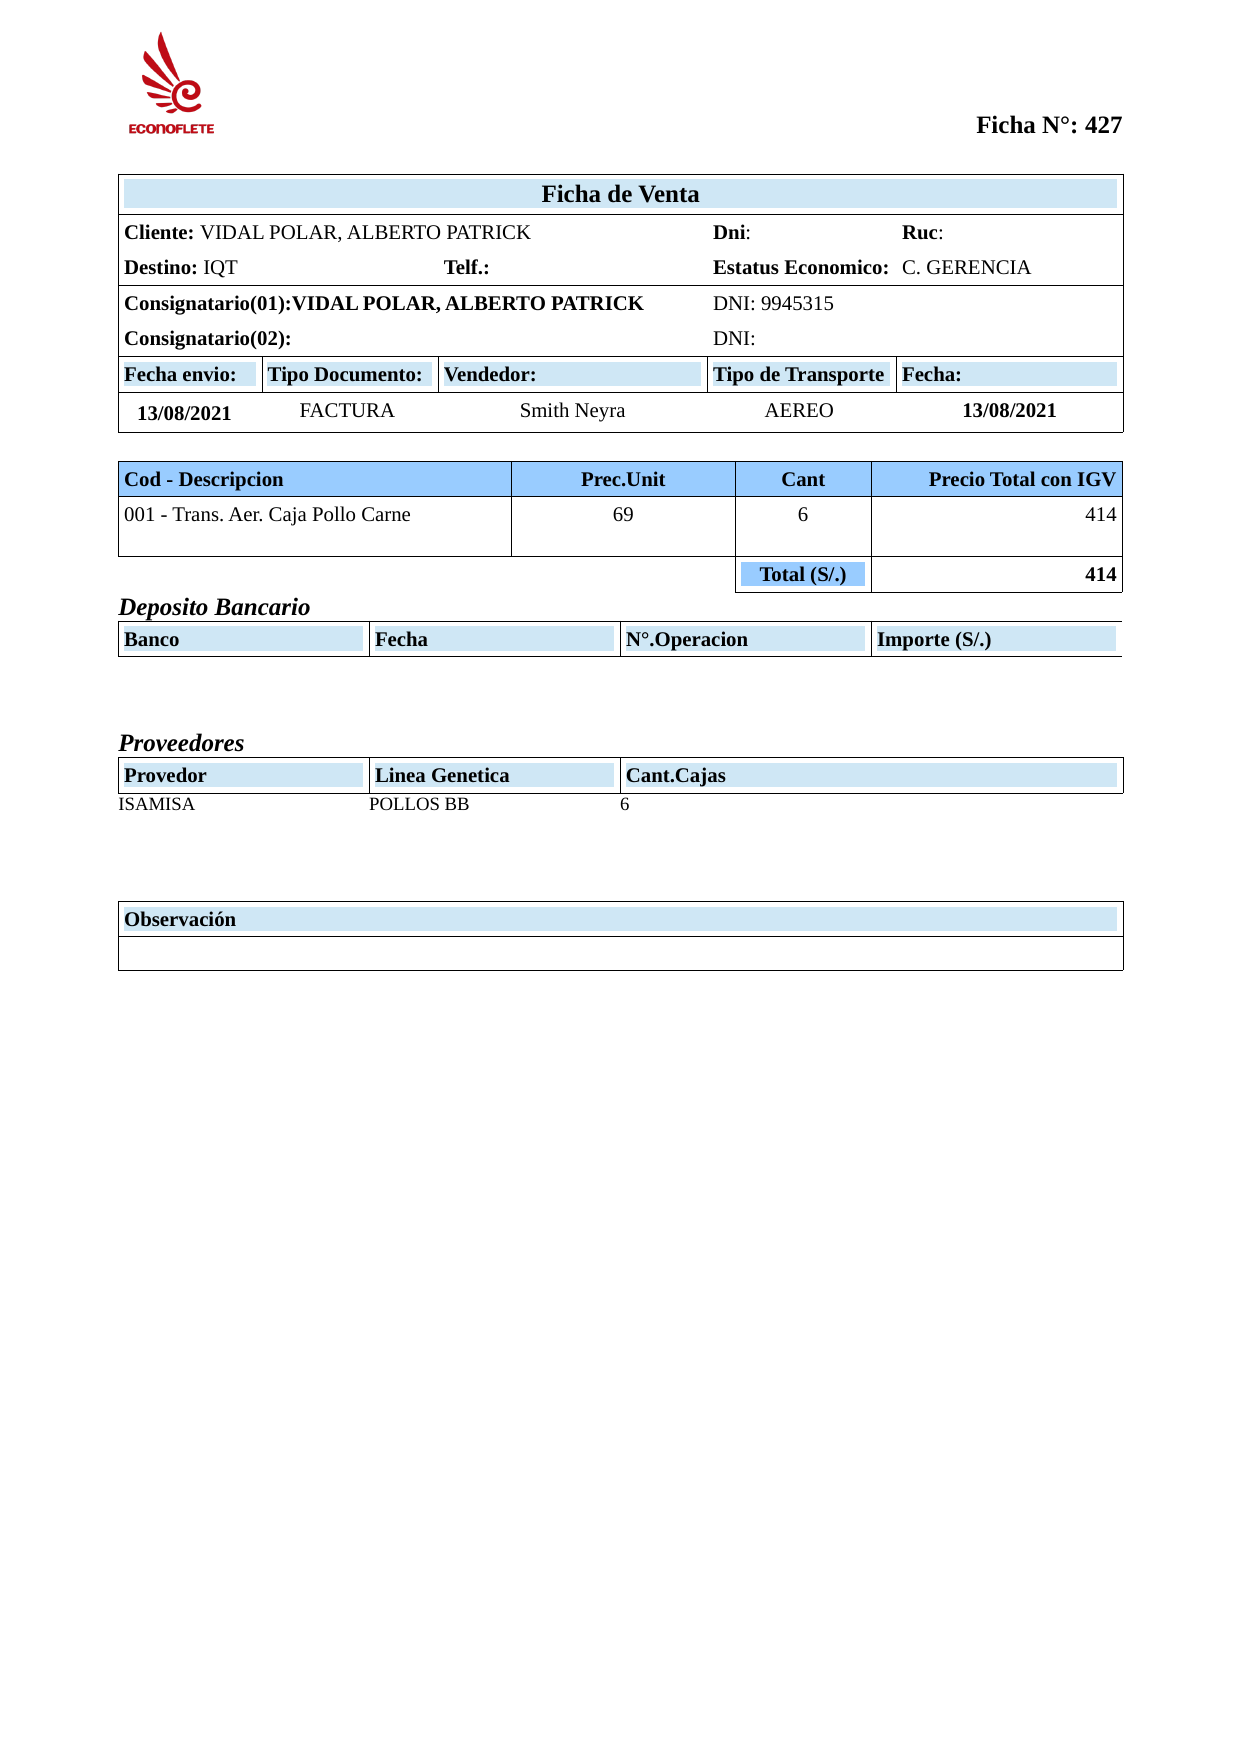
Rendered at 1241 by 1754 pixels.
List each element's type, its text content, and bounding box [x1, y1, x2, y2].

table_header Prec.Unit [512, 462, 735, 496]
table_cell [871, 705, 1122, 728]
table_cell [620, 836, 1123, 858]
table_cell 6 [620, 794, 1123, 814]
table_cell [369, 657, 620, 680]
table_cell [118, 657, 369, 680]
table_cell 69 [512, 497, 735, 556]
table_cell [871, 657, 1122, 680]
table_cell Dni: [707, 215, 896, 249]
text Deposito Bancario [118, 592, 1122, 621]
table_cell [118, 705, 369, 728]
table_cell Ruc: [896, 215, 1123, 249]
table_cell [118, 836, 369, 858]
table_cell [369, 858, 620, 879]
table_cell DNI: [707, 321, 1123, 356]
table_cell 6 [736, 497, 871, 556]
table_cell [118, 858, 369, 879]
table_cell [119, 937, 1123, 969]
table_header Observación [119, 902, 1123, 936]
table_cell FACTURA [262, 393, 438, 432]
table_cell Vendedor: [439, 357, 707, 392]
table_cell Consignatario(02): [119, 321, 707, 356]
table_cell [369, 680, 620, 704]
table_cell [620, 705, 871, 728]
table_cell Tipo de Transporte [708, 357, 896, 392]
table_cell Fecha: [897, 357, 1123, 392]
table_cell Consignatario(01):VIDAL POLAR, ALBERTO PATRICK [119, 286, 707, 321]
text Proveedores [118, 728, 1122, 757]
table_cell Smith Neyra [438, 393, 707, 432]
table_cell [369, 879, 620, 901]
table_header N°.Operacion [621, 622, 871, 656]
table_cell [620, 815, 1123, 836]
table_header Cant.Cajas [621, 758, 1123, 793]
table_cell [118, 557, 511, 592]
table_cell 001 - Trans. Aer. Caja Pollo Carne [119, 497, 511, 556]
table_cell 414 [872, 497, 1122, 556]
table_header Linea Genetica [370, 758, 620, 793]
table_cell [369, 705, 620, 728]
table_cell [118, 815, 369, 836]
table_header Importe (S/.) [872, 622, 1122, 656]
table_cell Fecha envio: [119, 357, 262, 392]
table_cell [871, 680, 1122, 704]
table_header Ficha de Venta [119, 175, 1123, 214]
table_cell Cliente: VIDAL POLAR, ALBERTO PATRICK [119, 215, 707, 249]
table_cell [369, 815, 620, 836]
table_cell Estatus Economico: [707, 249, 896, 285]
table_cell C. GERENCIA [896, 249, 1123, 285]
table_cell [620, 879, 1123, 901]
table_cell 414 [872, 557, 1122, 592]
table_cell [118, 680, 369, 704]
picture [118, 31, 225, 134]
table_cell Destino: IQT [119, 249, 438, 285]
table_cell [511, 557, 735, 592]
table_cell POLLOS BB [369, 794, 620, 814]
table_cell ISAMISA [118, 794, 369, 814]
table_cell 13/08/2021 [896, 393, 1123, 432]
table_cell 13/08/2021 [119, 393, 262, 432]
table_cell AEREO [707, 393, 896, 432]
table_header Precio Total con IGV [872, 462, 1122, 496]
table_cell Total (S/.) [736, 557, 871, 592]
table_header Banco [119, 622, 369, 656]
table_cell [620, 858, 1123, 879]
table_header Cant [736, 462, 871, 496]
table_header Cod - Descripcion [119, 462, 511, 496]
table_header Provedor [119, 758, 369, 793]
table_cell [620, 657, 871, 680]
table_cell [118, 879, 369, 901]
table_cell [620, 680, 871, 704]
table_cell Telf.: [438, 249, 707, 285]
table_cell DNI: 9945315 [707, 286, 1123, 321]
table_cell Tipo Documento: [263, 357, 438, 392]
table_header Fecha [370, 622, 620, 656]
table_cell [369, 836, 620, 858]
